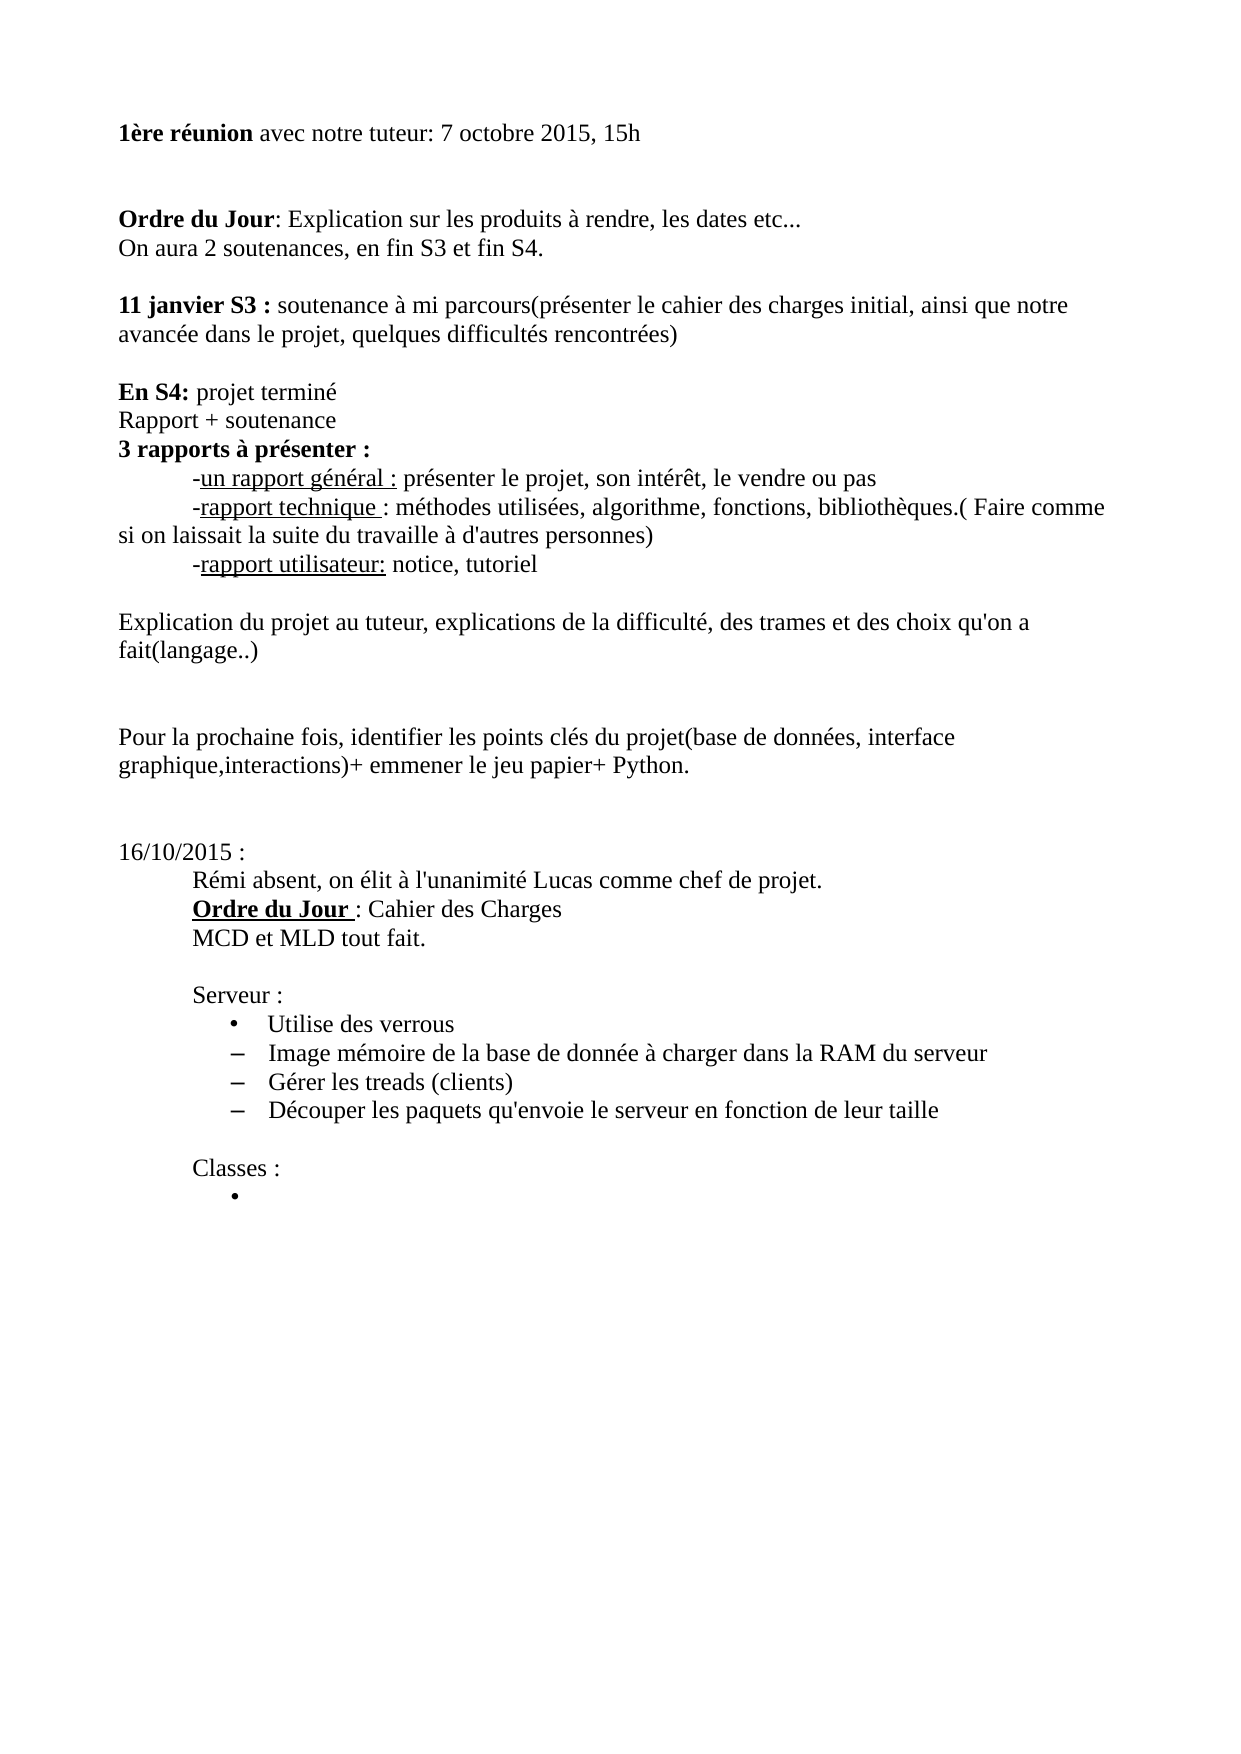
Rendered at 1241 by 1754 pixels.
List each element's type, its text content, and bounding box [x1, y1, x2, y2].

text Explication du projet au tuteur, explications de la difficulté, des trames et des choix qu'on a fait(langage..) [118, 607, 1122, 664]
text 3 rapports à présenter : [118, 434, 1122, 463]
text -rapport utilisateur: notice, tutoriel [118, 549, 1122, 578]
text 1ère réunion avec notre tuteur: 7 octobre 2015, 15h [118, 118, 1122, 147]
text Classes : [118, 1153, 1122, 1182]
text En S4: projet terminé [118, 377, 1122, 406]
text Rapport + soutenance [118, 406, 1122, 434]
text -rapport technique : méthodes utilisées, algorithme, fonctions, bibliothèques.( Faire comme si on laissait la suite du travaille à d'autres personnes) [118, 492, 1122, 549]
list Utilise des verrous [229, 1009, 1122, 1038]
text 11 janvier S3 : soutenance à mi parcours(présenter le cahier des charges initial, ainsi que notre avancée dans le projet, quelques difficultés rencontrées) [118, 291, 1122, 348]
text Ordre du Jour : Cahier des Charges [118, 894, 1122, 923]
text -un rapport général : présenter le projet, son intérêt, le vendre ou pas [118, 463, 1122, 492]
text MCD et MLD tout fait. [118, 923, 1122, 952]
text On aura 2 soutenances, en fin S3 et fin S4. [118, 233, 1122, 262]
list Gérer les treads (clients) [231, 1067, 1122, 1096]
text Rémi absent, on élit à l'unanimité Lucas comme chef de projet. [118, 866, 1122, 894]
text Ordre du Jour: Explication sur les produits à rendre, les dates etc... [118, 204, 1122, 233]
text Serveur : [118, 981, 1122, 1009]
text Pour la prochaine fois, identifier les points clés du projet(base de données, interface graphique,interactions)+ emmener le jeu papier+ Python. [118, 722, 1122, 779]
list Image mémoire de la base de donnée à charger dans la RAM du serveur [231, 1038, 1122, 1067]
text 16/10/2015 : [118, 837, 1122, 866]
list Découper les paquets qu'envoie le serveur en fonction de leur taille [231, 1096, 1122, 1124]
